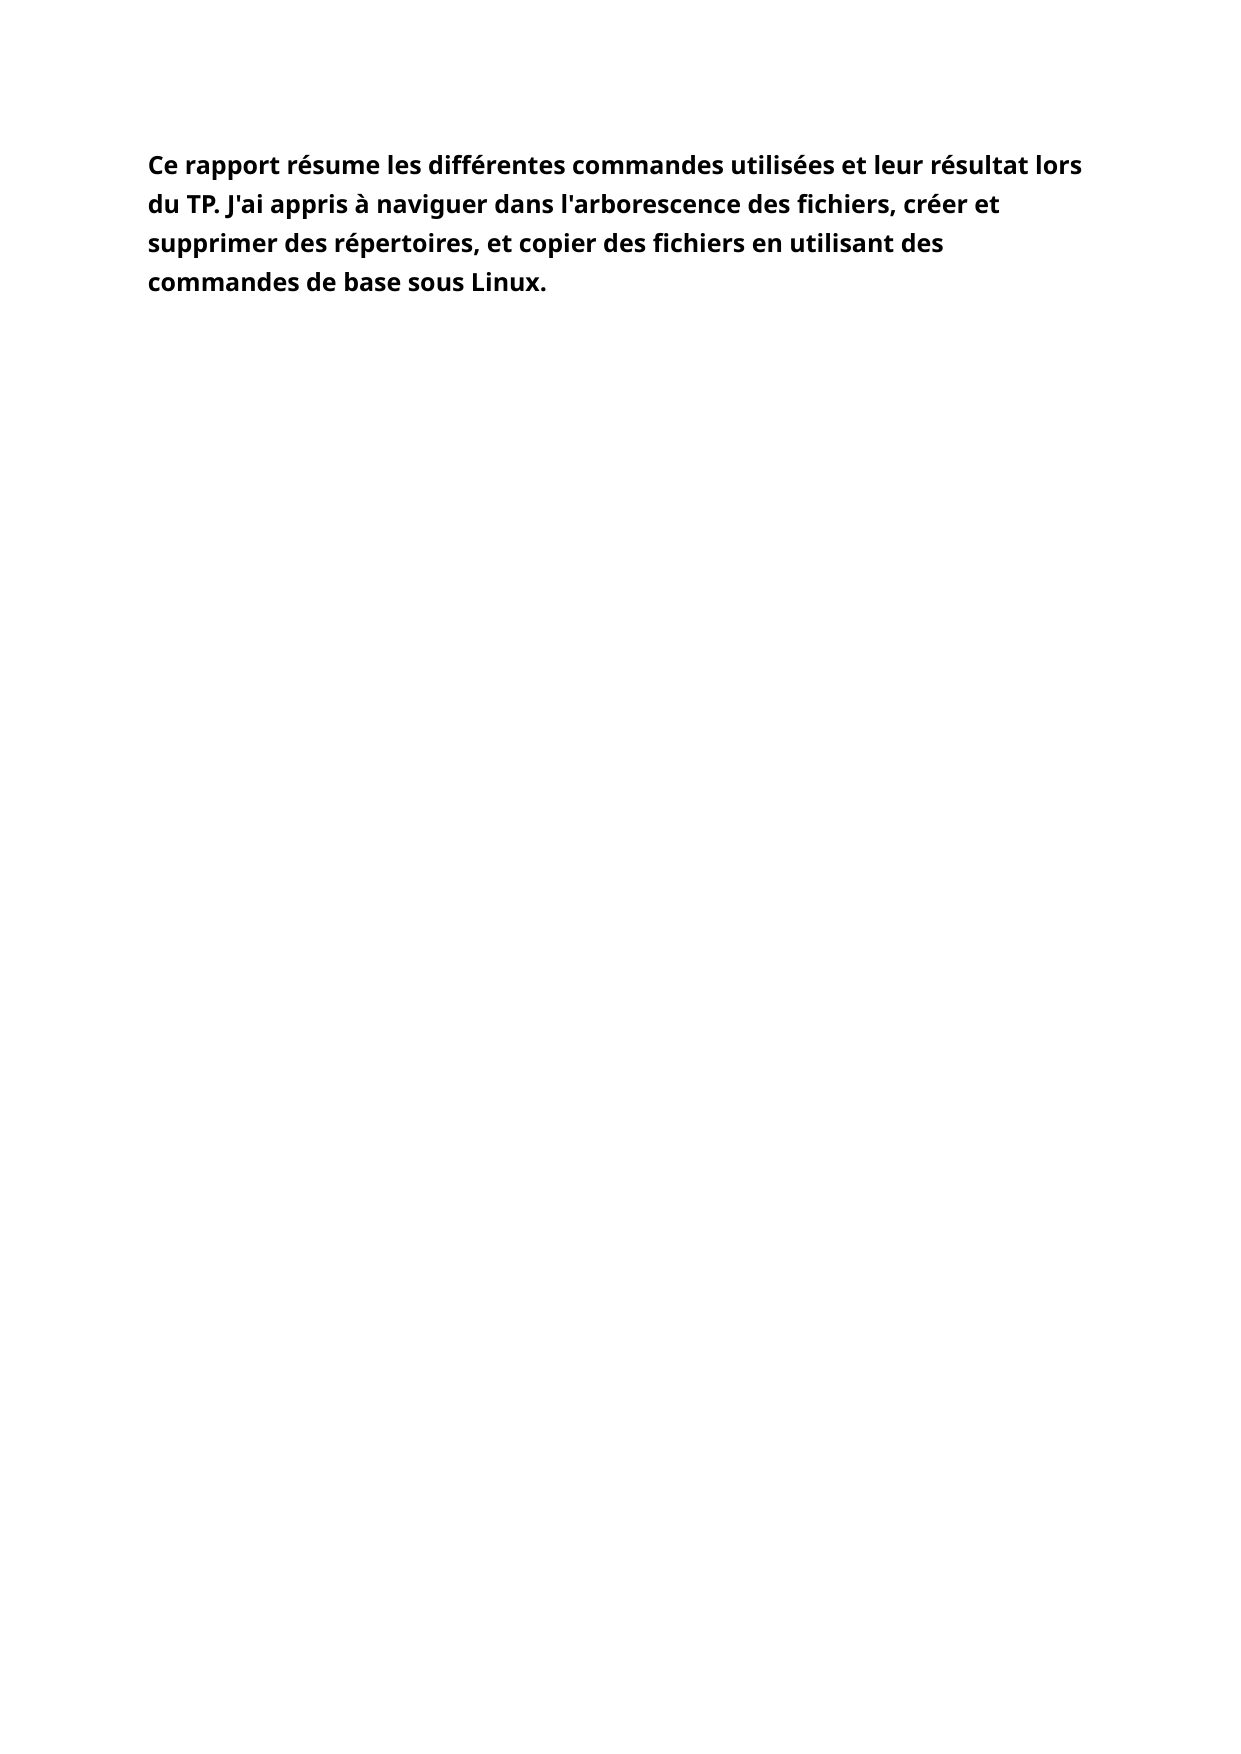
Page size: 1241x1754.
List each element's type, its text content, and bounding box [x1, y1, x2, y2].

text Ce rapport résume les différentes commandes utilisées et leur résultat lors du TP. J'ai appris à naviguer dans l'arborescence des fichiers, créer et supprimer des répertoires, et copier des fichiers en utilisant des commandes de base sous Linux. [148, 148, 1093, 299]
